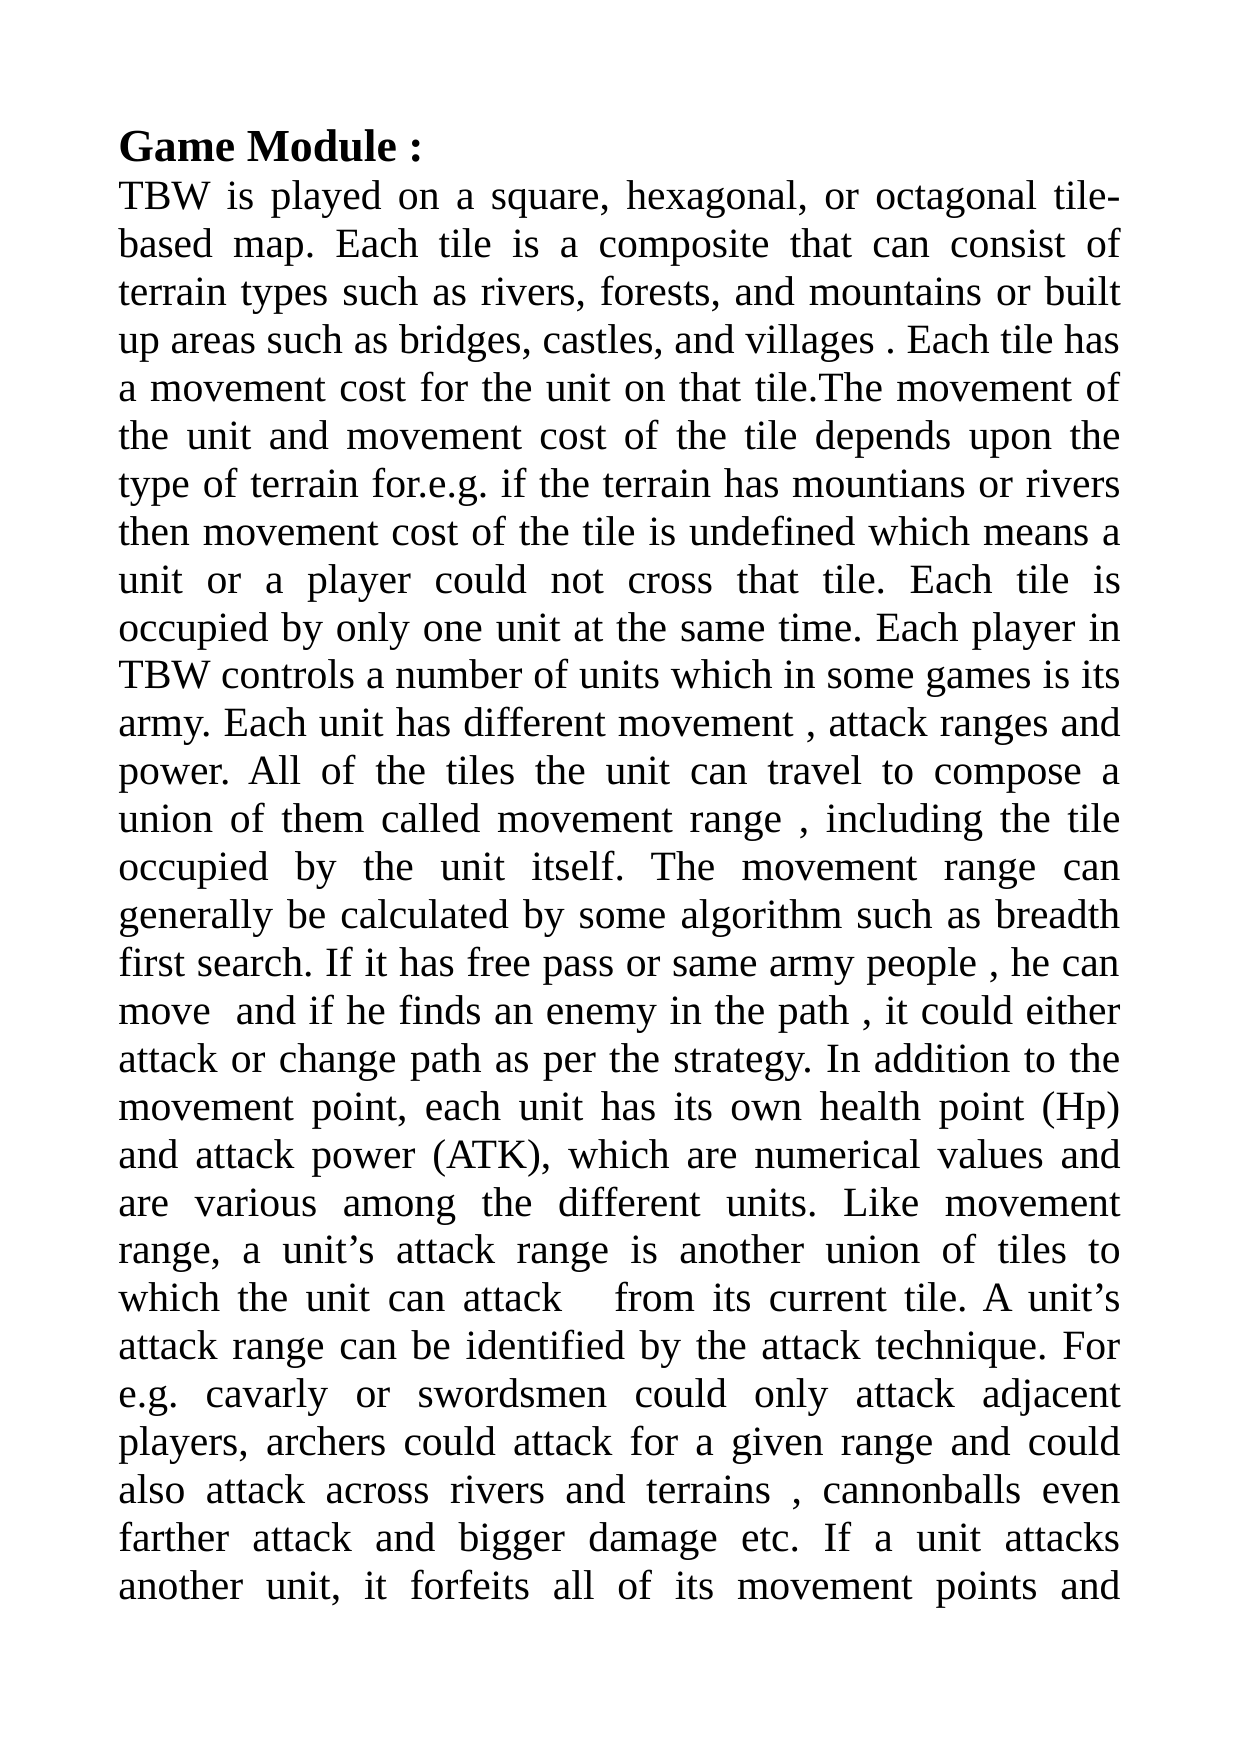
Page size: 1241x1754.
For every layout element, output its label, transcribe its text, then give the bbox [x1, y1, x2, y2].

text TBW is played on a square, hexagonal, or octagonal tile-based map. Each tile is a composite that can consist of terrain types such as rivers, forests, and mountains or built up areas such as bridges, castles, and villages . Each tile has a movement cost for the unit on that tile.The movement of the unit and movement cost of the tile depends upon the type of terrain for.e.g. if the terrain has mountians or rivers then movement cost of the tile is undefined which means a unit or a player could not cross that tile. Each tile is occupied by only one unit at the same time. Each player in TBW controls a number of units which in some games is its army. Each unit has different movement , attack ranges and power. All of the tiles the unit can travel to compose a union of them called movement range , including the tile occupied by the unit itself. The movement range can generally be calculated by some algorithm such as breadth first search. If it has free pass or same army people , he can move and if he finds an enemy in the path , it could either attack or change path as per the strategy. In addition to the movement point, each unit has its own health point (Hp) and attack power (ATK), which are numerical values and are various among the different units. Like movement range, a unit’s attack range is another union of tiles to which the unit can attack from its current tile. A unit’s attack range can be identified by the attack technique. For e.g. cavarly or swordsmen could only attack adjacent players, archers could attack for a given range and could also attack across rivers and terrains , cannonballs even farther attack and bigger damage etc. If a unit attacks another unit, it forfeits all of its movement points and [118, 171, 1122, 1608]
text Game Module : [118, 118, 1122, 171]
